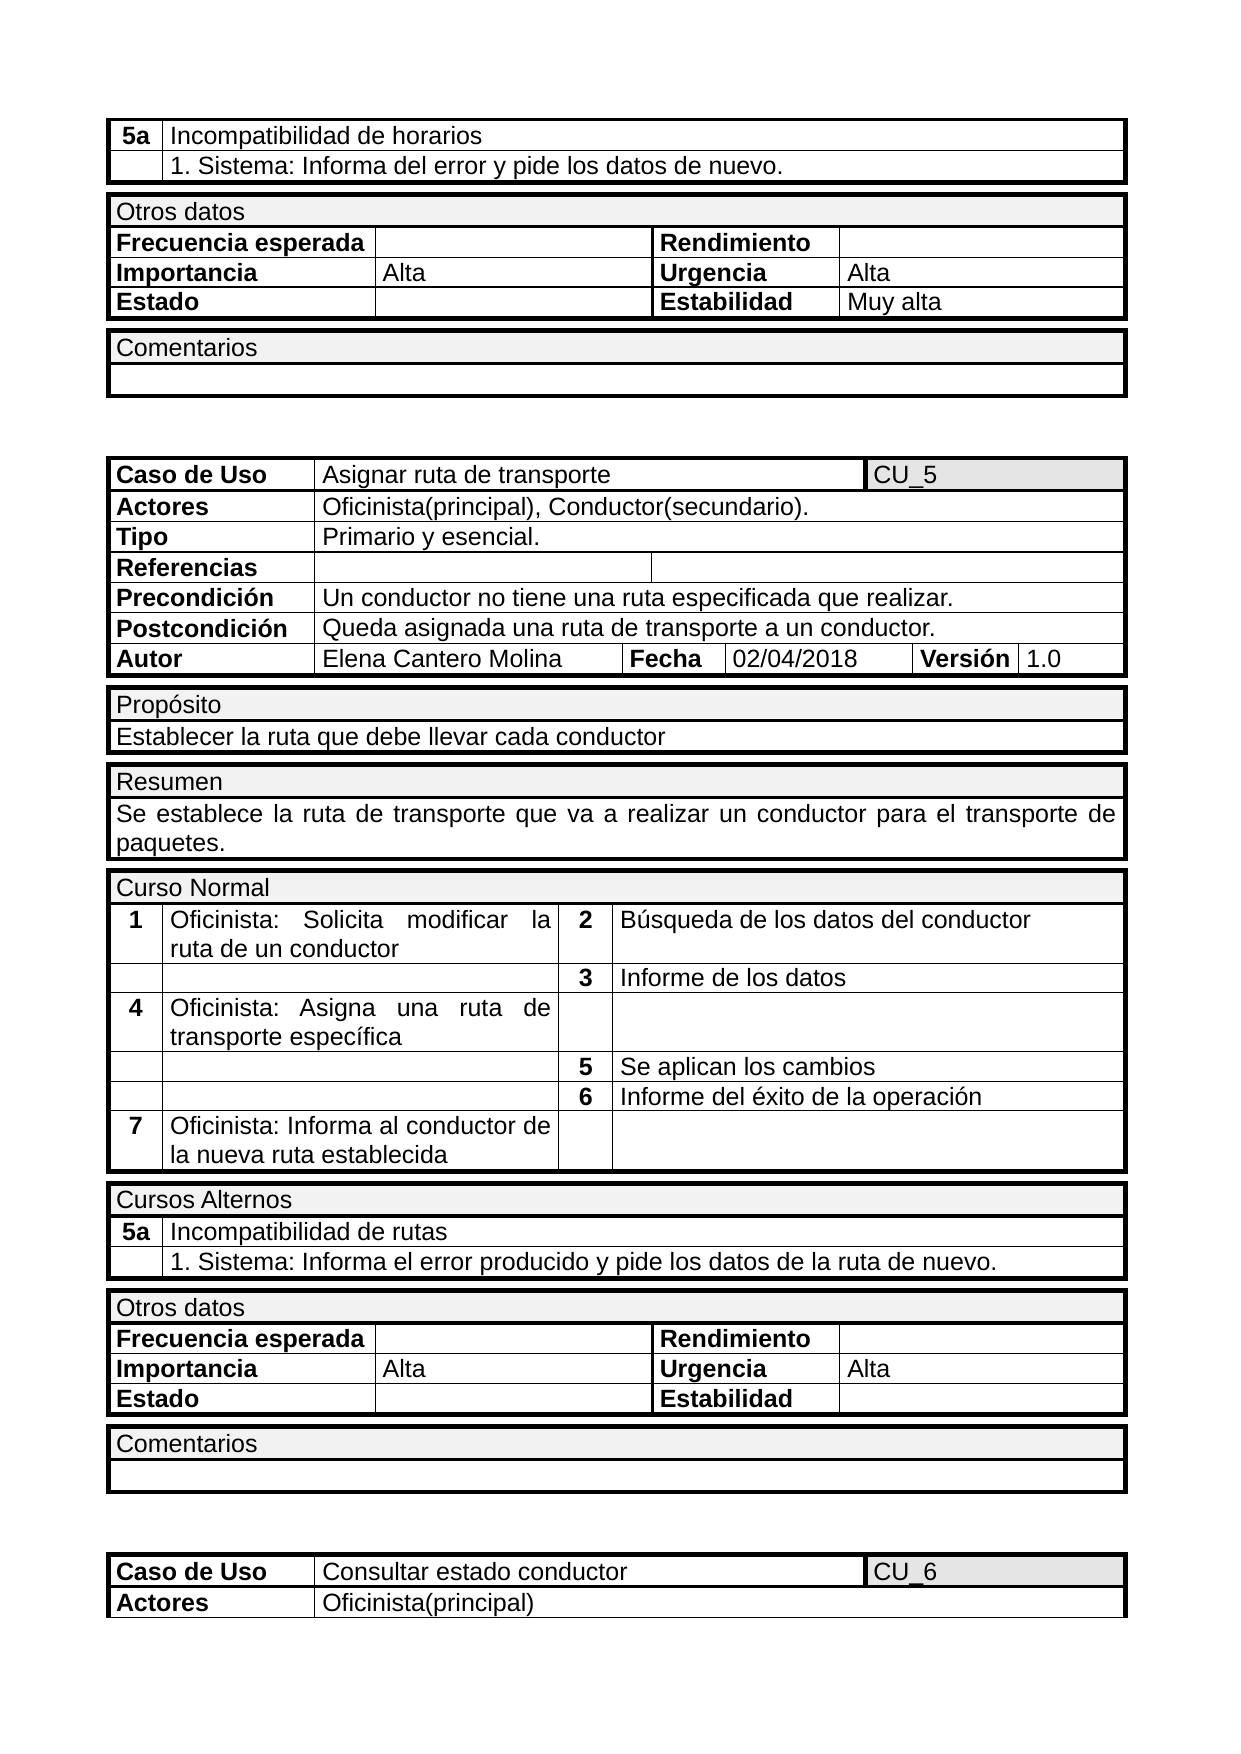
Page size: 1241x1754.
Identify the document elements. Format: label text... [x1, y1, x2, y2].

table_cell Urgencia [654, 258, 839, 286]
table_header Curso Normal [111, 873, 1123, 902]
table_cell Estado [111, 1384, 375, 1412]
table_header Comentarios [111, 333, 1123, 362]
table_cell 02/04/2018 [726, 644, 912, 673]
table_header Asignar ruta de transporte [315, 460, 863, 489]
table_cell Estabilidad [654, 288, 839, 316]
table_cell Alta [376, 1354, 651, 1382]
table_cell Postcondición [111, 613, 314, 643]
table_cell Fecha [623, 644, 725, 673]
table_cell Frecuencia esperada [111, 1325, 375, 1353]
table_cell Oficinista: Asigna una ruta de transporte específica [163, 993, 558, 1051]
table_cell Oficinista: Informa al conductor de la nueva ruta establecida [163, 1111, 558, 1169]
table_cell [840, 1384, 1123, 1412]
table_cell Rendimiento [654, 1325, 839, 1353]
table_cell 4 [111, 993, 162, 1051]
table_cell Oficinista: Solicita modificar la ruta de un conductor [163, 905, 558, 962]
table_cell Importancia [111, 258, 375, 286]
table_cell Precondición [111, 583, 314, 612]
table_header Comentarios [111, 1429, 1123, 1458]
table_cell Primario y esencial. [315, 522, 1123, 551]
table_cell [163, 964, 558, 992]
table_cell Actores [111, 1588, 314, 1617]
table_cell Establecer la ruta que debe llevar cada conductor [111, 722, 1123, 750]
table_cell Importancia [111, 1354, 375, 1382]
table_header Caso de Uso [111, 460, 314, 489]
table_cell 3 [559, 964, 612, 992]
table_cell Alta [840, 1354, 1123, 1382]
table_cell 1.0 [1019, 644, 1123, 673]
table_cell 5a [111, 121, 162, 150]
table_cell Muy alta [840, 288, 1123, 316]
table_cell Alta [840, 258, 1123, 286]
table_cell [376, 1325, 651, 1353]
table_cell Rendimiento [654, 228, 839, 257]
table_cell [163, 1052, 558, 1081]
table_cell Informe de los datos [613, 964, 1123, 992]
table_cell Alta [376, 258, 651, 286]
table_header Otros datos [111, 197, 1123, 225]
table_header CU_6 [868, 1557, 1123, 1585]
table_cell Referencias [111, 553, 314, 582]
table_cell [559, 993, 612, 1051]
table_cell Informe del éxito de la operación [613, 1082, 1123, 1110]
table_cell Incompatibilidad de rutas [163, 1218, 1123, 1246]
table_header Cursos Alternos [111, 1186, 1123, 1214]
table_cell Queda asignada una ruta de transporte a un conductor. [315, 613, 1123, 643]
table_cell [111, 1082, 162, 1110]
table_cell Estado [111, 288, 375, 316]
table_cell 1. Sistema: Informa del error y pide los datos de nuevo. [163, 151, 1123, 180]
table_cell Urgencia [654, 1354, 839, 1382]
table_header Propósito [111, 690, 1123, 718]
table_header Resumen [111, 767, 1123, 796]
table_header Consultar estado conductor [315, 1557, 863, 1585]
table_cell [840, 1325, 1123, 1353]
table_cell [376, 1384, 651, 1412]
table_header Caso de Uso [111, 1557, 314, 1585]
table_cell [559, 1111, 612, 1169]
table_cell [111, 151, 162, 180]
table_cell [111, 964, 162, 992]
table_cell [111, 1461, 1123, 1489]
table_cell [613, 993, 1123, 1051]
table_cell Oficinista(principal), Conductor(secundario). [315, 492, 1123, 521]
table_cell [111, 1247, 162, 1276]
table_cell 5 [559, 1052, 612, 1081]
table_cell 2 [559, 905, 612, 962]
table_cell Oficinista(principal) [315, 1588, 1123, 1617]
table_cell [315, 553, 651, 582]
table_cell [163, 1082, 558, 1110]
table_cell [376, 288, 651, 316]
table_cell Elena Cantero Molina [315, 644, 622, 673]
table_cell Actores [111, 492, 314, 521]
table_cell [111, 365, 1123, 393]
table_cell Autor [111, 644, 314, 673]
table_cell [652, 553, 1123, 582]
table_cell 1 [111, 905, 162, 962]
table_header Otros datos [111, 1293, 1123, 1321]
table_cell 1. Sistema: Informa el error producido y pide los datos de la ruta de nuevo. [163, 1247, 1123, 1276]
table_cell [111, 1052, 162, 1081]
table_cell 7 [111, 1111, 162, 1169]
table_cell Se establece la ruta de transporte que va a realizar un conductor para el transporte de paquetes. [111, 799, 1123, 856]
table_cell Búsqueda de los datos del conductor [613, 905, 1123, 962]
table_header CU_5 [868, 460, 1123, 489]
table_cell [840, 228, 1123, 257]
table_cell Un conductor no tiene una ruta especificada que realizar. [315, 583, 1123, 612]
table_cell Estabilidad [654, 1384, 839, 1412]
table_cell Versión [913, 644, 1018, 673]
table_cell Se aplican los cambios [613, 1052, 1123, 1081]
table_cell Tipo [111, 522, 314, 551]
table_cell [376, 228, 651, 257]
table_cell Frecuencia esperada [111, 228, 375, 257]
table_cell 6 [559, 1082, 612, 1110]
table_cell [613, 1111, 1123, 1169]
table_cell Incompatibilidad de horarios [163, 121, 1123, 150]
table_cell 5a [111, 1218, 162, 1246]
